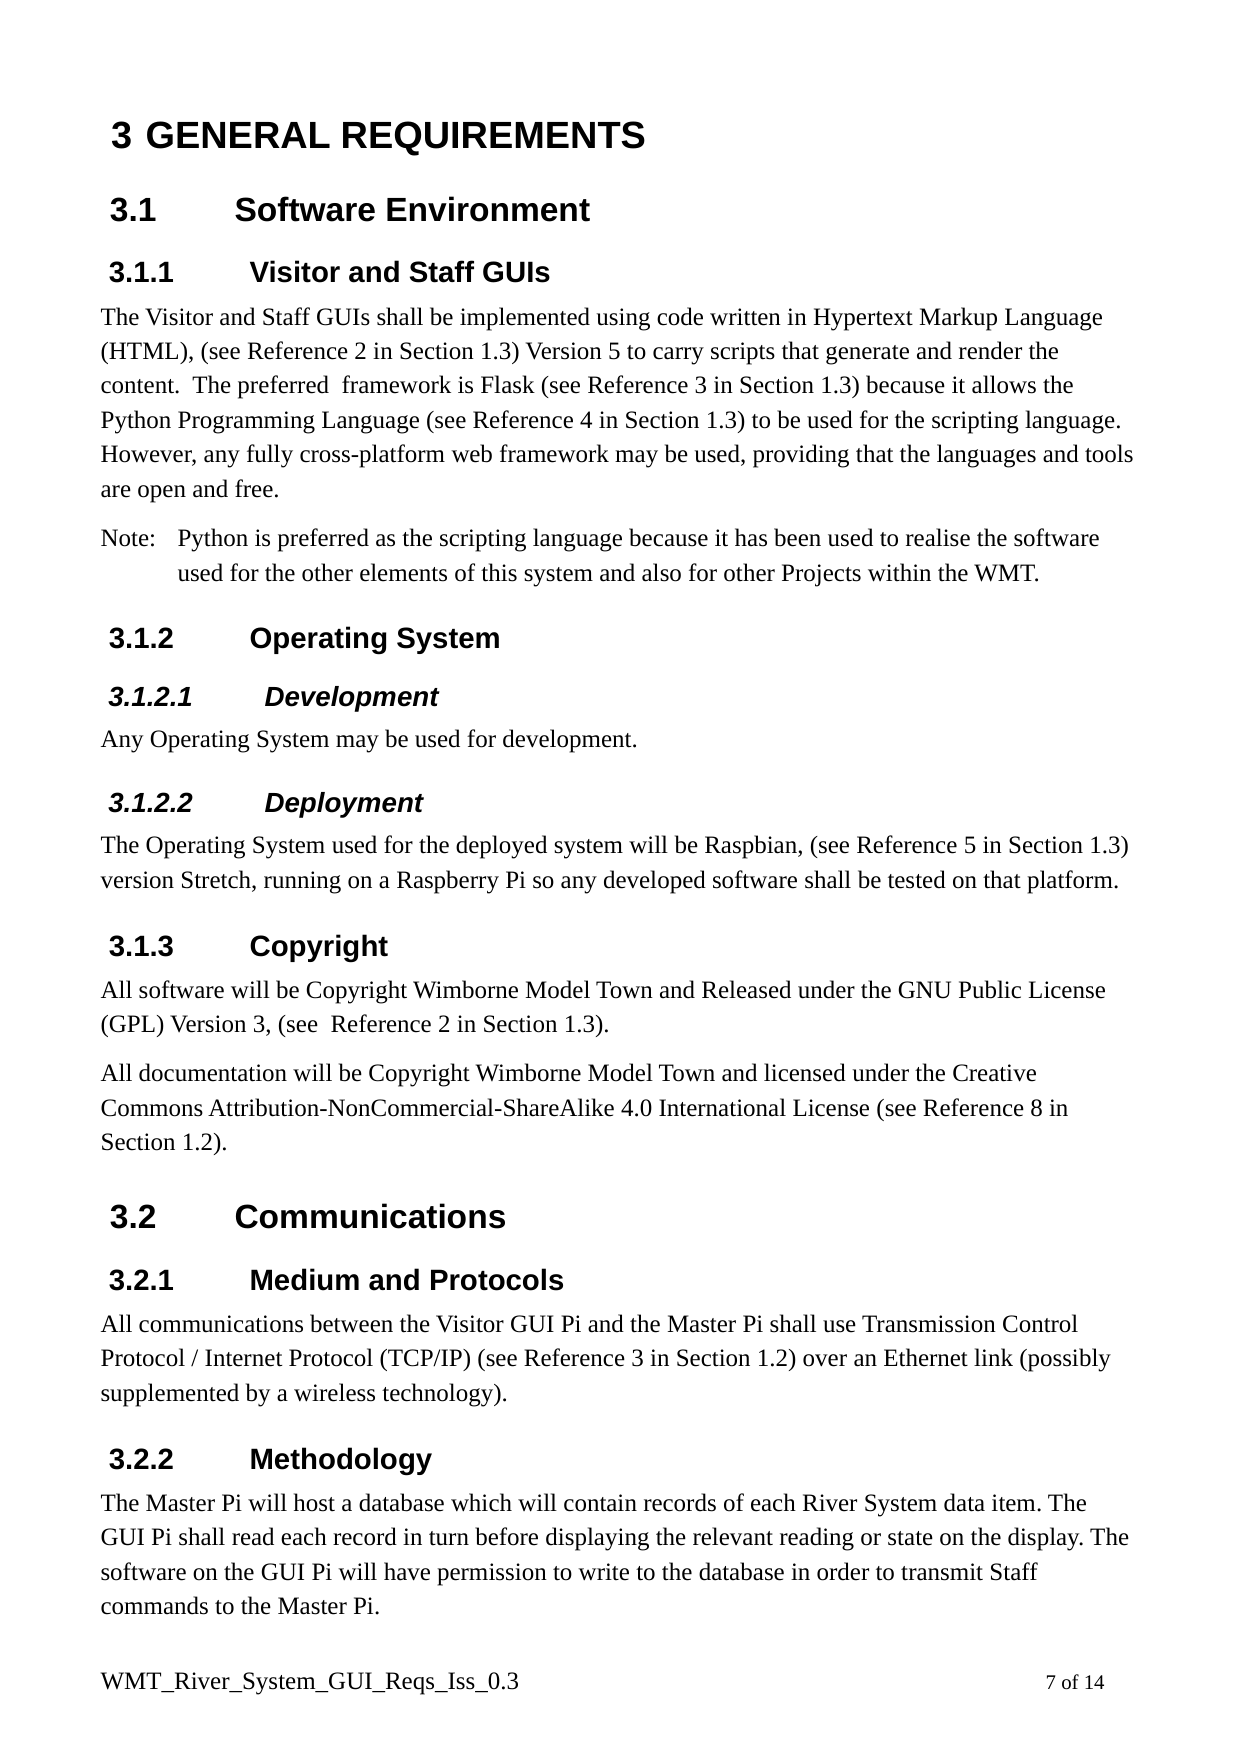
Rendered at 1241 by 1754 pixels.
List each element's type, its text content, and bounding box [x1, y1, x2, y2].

subtitle Operating System [100, 621, 1140, 655]
subtitle GENERAL REQUIREMENTS [100, 113, 1140, 156]
text All software will be Copyright Wimborne Model Town and Released under the GNU Public License (GPL) Version 3, (see Reference 2 in Section 1.3). [100, 975, 1140, 1038]
text The Master Pi will host a database which will contain records of each River System data item. The GUI Pi shall read each record in turn before displaying the relevant reading or state on the display. The software on the GUI Pi will have permission to write to the database in order to transmit Staff commands to the Master Pi. [100, 1488, 1140, 1620]
subtitle Visitor and Staff GUIs [100, 255, 1140, 289]
subtitle Software Environment [100, 190, 1140, 228]
text All communications between the Visitor GUI Pi and the Master Pi shall use Transmission Control Protocol / Internet Protocol (TCP/IP) (see Reference 3 in Section 1.2) over an Ethernet link (possibly supplemented by a wireless technology). [100, 1309, 1140, 1407]
subtitle Development [100, 680, 1140, 712]
text The Operating System used for the deployed system will be Raspbian, (see Reference 5 in Section 1.3) version Stretch, running on a Raspberry Pi so any developed software shall be tested on that platform. [100, 830, 1140, 893]
text The Visitor and Staff GUIs shall be implemented using code written in Hypertext Markup Language (HTML), (see Reference 2 in Section 1.3) Version 5 to carry scripts that generate and render the content. The preferred framework is Flask (see Reference 3 in Section 1.3) because it allows the Python Programming Language (see Reference 4 in Section 1.3) to be used for the scripting language. However, any fully cross-platform web framework may be used, providing that the languages and tools are open and free. [100, 302, 1140, 503]
subtitle Deployment [100, 786, 1140, 818]
subtitle Copyright [100, 928, 1140, 962]
subtitle Methodology [100, 1442, 1140, 1475]
subtitle Medium and Protocols [100, 1263, 1140, 1297]
text All documentation will be Copyright Wimborne Model Town and licensed under the Creative Commons Attribution-NonCommercial-ShareAlike 4.0 International License (see Reference 8 in Section 1.2). [100, 1058, 1140, 1156]
subtitle Communications [100, 1197, 1140, 1236]
text Any Operating System may be used for development. [100, 724, 1140, 753]
text Note: Python is preferred as the scripting language because it has been used to realise the software used for the other elements of this system and also for other Projects within the WMT. [100, 523, 1140, 586]
